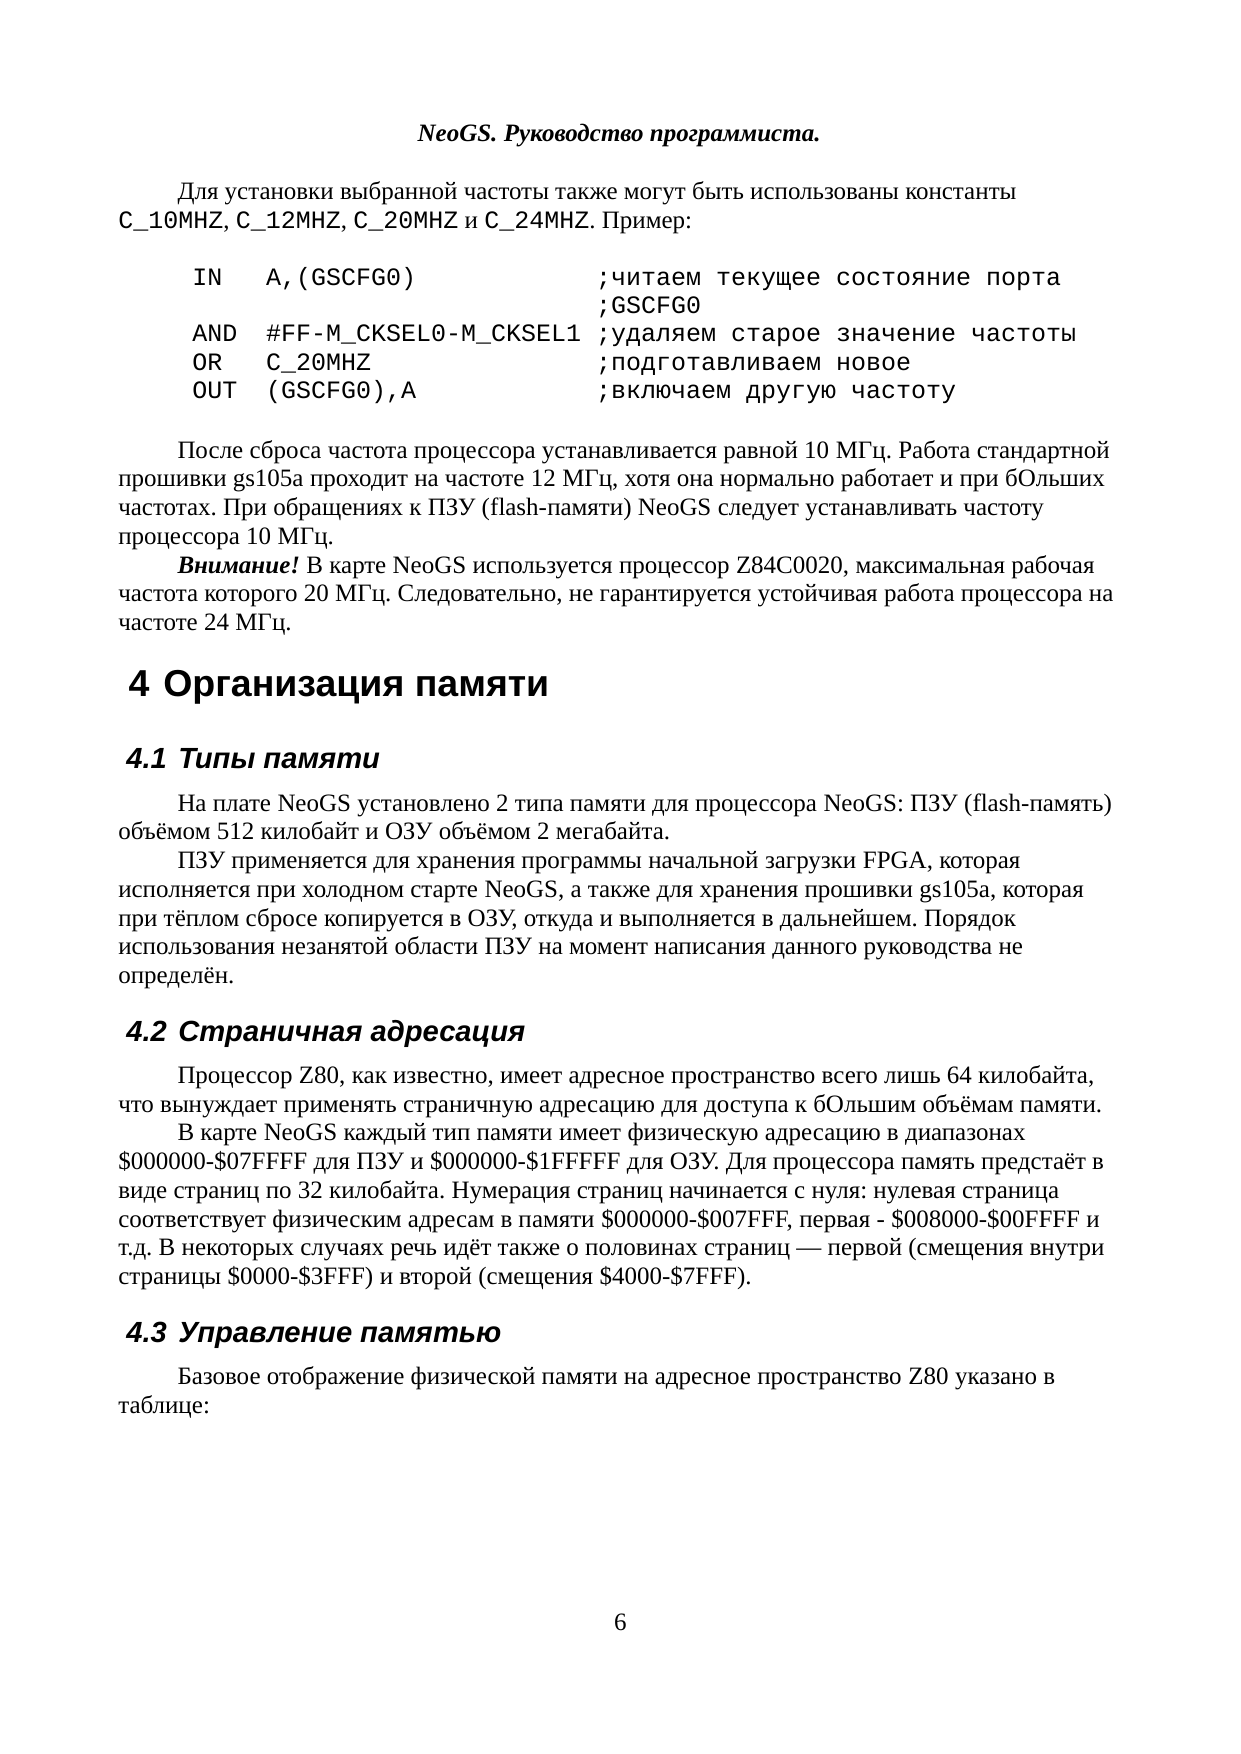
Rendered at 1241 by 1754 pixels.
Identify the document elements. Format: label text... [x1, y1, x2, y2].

subtitle Типы памяти [118, 742, 1122, 775]
text В карте NeoGS каждый тип памяти имеет физическую адресацию в диапазонах $000000-$07FFFF для ПЗУ и $000000-$1FFFFF для ОЗУ. Для процессора память предстаёт в виде страниц по 32 килобайта. Нумерация страниц начинается с нуля: нулевая страница соответствует физическим адресам в памяти $000000-$007FFF, первая - $008000-$00FFFF и т.д. В некоторых случаях речь идёт также о половинах страниц — первой (смещения внутри страницы $0000-$3FFF) и второй (смещения $4000-$7FFF). [118, 1117, 1122, 1290]
text Процессор Z80, как известно, имеет адресное пространство всего лишь 64 килобайта, что вынуждает применять страничную адресацию для доступа к бОльшим объёмам памяти. [118, 1060, 1122, 1117]
subtitle Страничная адресация [118, 1014, 1122, 1047]
text OR C_20MHZ ;подготавливаем новое [118, 349, 1122, 378]
subtitle Управление памятью [118, 1315, 1122, 1348]
subtitle Организация памяти [118, 661, 1122, 704]
text Для установки выбранной частоты также могут быть использованы константы C_10MHZ, C_12MHZ, C_20MHZ и C_24MHZ. Пример: [118, 176, 1122, 236]
text AND #FF-M_CKSEL0-M_CKSEL1 ;удаляем старое значение частоты [118, 321, 1122, 349]
text Базовое отображение физической памяти на адресное пространство Z80 указано в таблице: [118, 1361, 1122, 1418]
text На плате NeoGS установлено 2 типа памяти для процессора NeoGS: ПЗУ (flash-память) объёмом 512 килобайт и ОЗУ объёмом 2 мегабайта. [118, 788, 1122, 845]
text IN A,(GSCFG0) ;читаем текущее состояние порта ;GSCFG0 [118, 264, 1122, 321]
text OUT (GSCFG0),A ;включаем другую частоту [118, 378, 1122, 406]
text После сброса частота процессора устанавливается равной 10 МГц. Работа стандартной прошивки gs105a проходит на частоте 12 МГц, хотя она нормально работает и при бОльших частотах. При обращениях к ПЗУ (flash-памяти) NeoGS следует устанавливать частоту процессора 10 МГц. [118, 435, 1122, 550]
text ПЗУ применяется для хранения программы начальной загрузки FPGA, которая исполняется при холодном старте NeoGS, а также для хранения прошивки gs105a, которая при тёплом сбросе копируется в ОЗУ, откуда и выполняется в дальнейшем. Порядок использования незанятой области ПЗУ на момент написания данного руководства не определён. [118, 845, 1122, 989]
text Внимание! В карте NeoGS используется процессор Z84C0020, максимальная рабочая частота которого 20 МГц. Следовательно, не гарантируется устойчивая работа процессора на частоте 24 МГц. [118, 550, 1122, 636]
